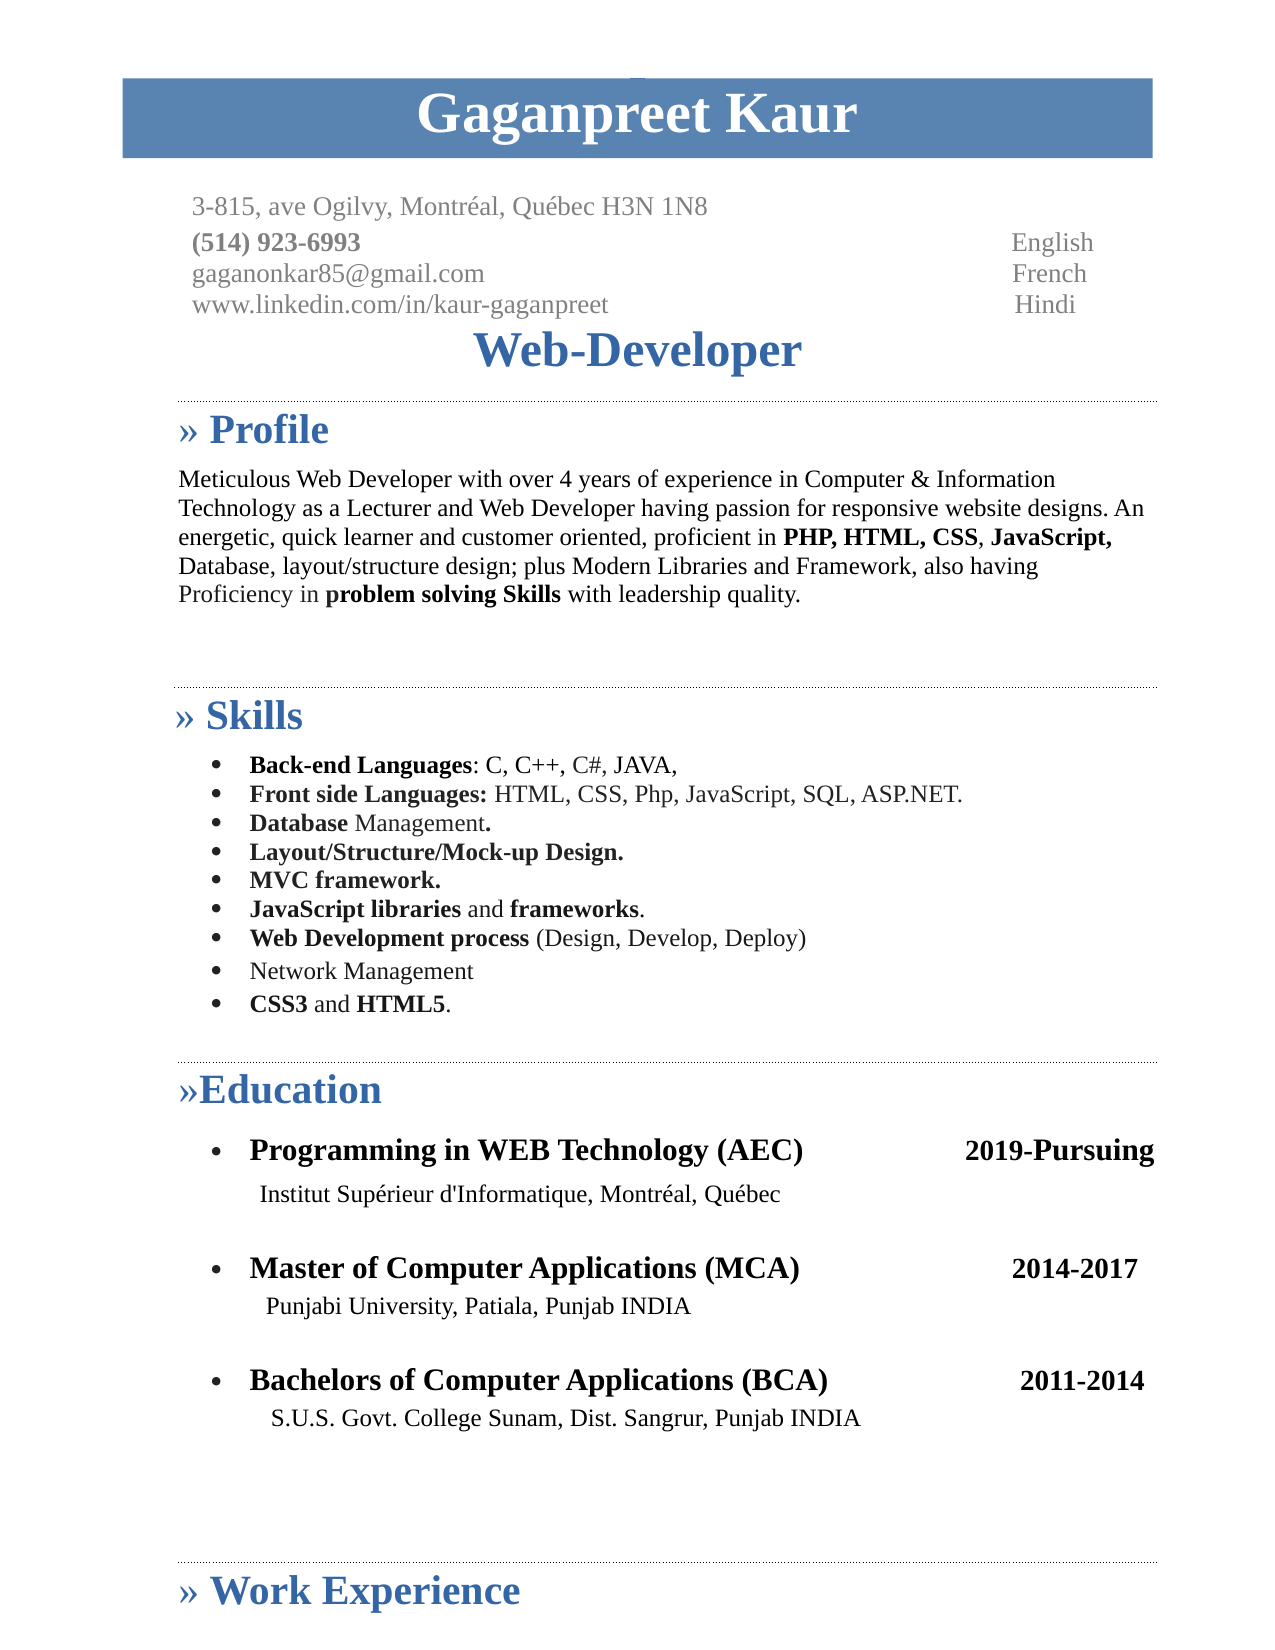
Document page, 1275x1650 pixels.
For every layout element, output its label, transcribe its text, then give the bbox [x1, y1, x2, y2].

list Database Management. [212, 808, 1157, 837]
text » Skills [174, 687, 1157, 738]
text gaganonkar85@gmail.com French [178, 257, 1157, 288]
text »Education [178, 1062, 1157, 1113]
text 3-815, ave Ogilvy, Montréal, Québec H3N 1N8 [178, 190, 1157, 221]
list Master of Computer Applications (MCA) 2014-2017 [212, 1249, 1157, 1285]
text » Work Experience [178, 1562, 1157, 1613]
list Layout/Structure/Mock-up Design. [212, 837, 1157, 866]
list Programming in WEB Technology (AEC) 2019-Pursuing [212, 1132, 1157, 1167]
text Web-Developer [118, 319, 1157, 377]
text S.U.S. Govt. College Sunam, Dist. Sangrur, Punjab INDIA [178, 1403, 1157, 1432]
text » Profile [178, 401, 1157, 452]
list Web Development process (Design, Develop, Deploy) [212, 923, 1157, 952]
text Punjabi University, Patiala, Punjab INDIA [178, 1291, 1157, 1320]
list CSS3 and HTML5. [212, 989, 1157, 1018]
text Meticulous Web Developer with over 4 years of experience in Computer & Information Technology as a Lecturer and Web Developer having passion for responsive website designs. An energetic, quick learner and customer oriented, proficient in PHP, HTML, CSS, JavaScript, Database, layout/structure design; plus Modern Libraries and Framework, also having Proficiency in problem solving Skills with leadership quality. [178, 461, 1157, 608]
text Institut Supérieur d'Informatique, Montréal, Québec [178, 1179, 1157, 1208]
text www.linkedin.com/in/kaur-gaganpreet Hindi [178, 288, 1157, 319]
list Front side Languages: HTML, CSS, Php, JavaScript, SQL, ASP.NET. [212, 779, 1157, 808]
text (514) 923-6993 English [178, 226, 1157, 257]
list Bachelors of Computer Applications (BCA) 2011-2014 [212, 1361, 1157, 1397]
list MVC framework. [212, 866, 1157, 894]
list Network Management [212, 956, 1157, 985]
list Back-end Languages: C, C++, C#, JAVA, [212, 751, 1157, 779]
list JavaScript libraries and frameworks. [212, 894, 1157, 923]
